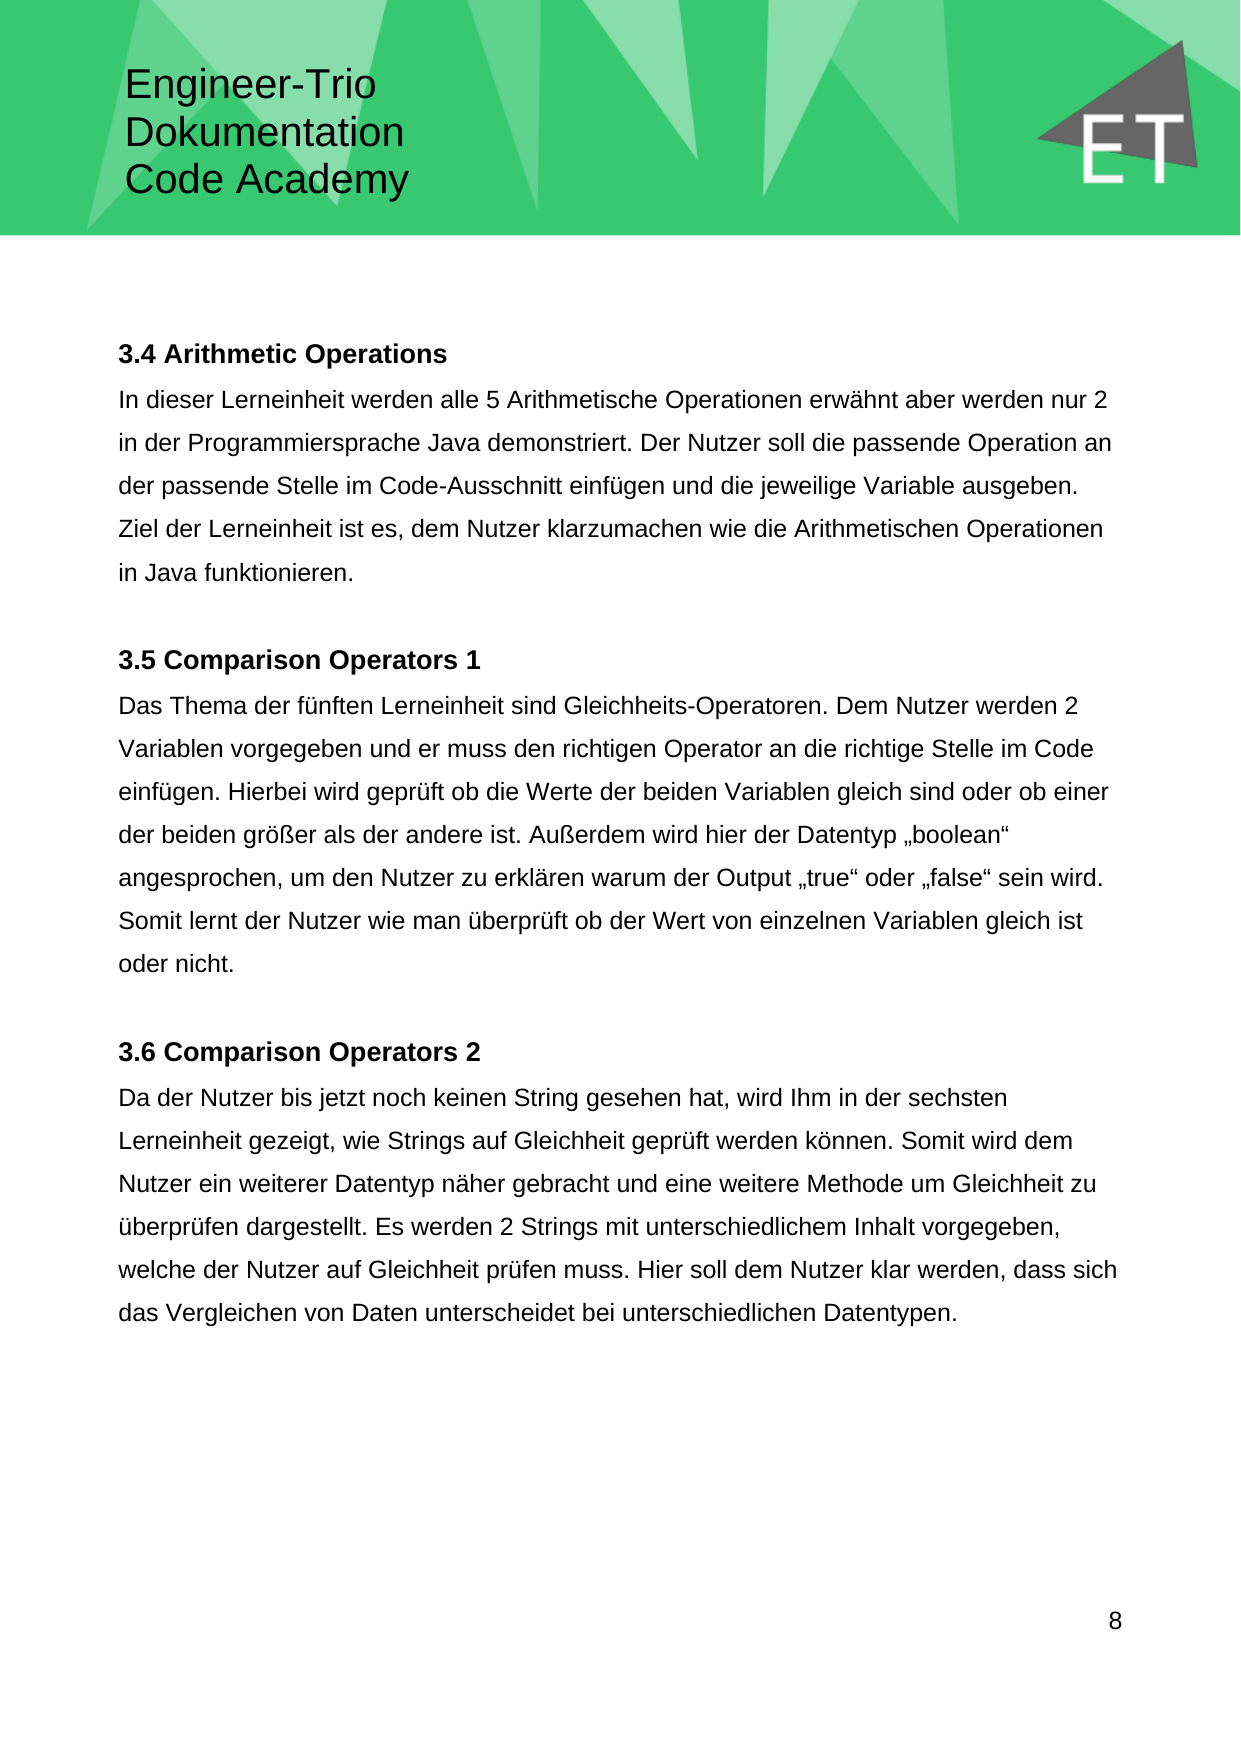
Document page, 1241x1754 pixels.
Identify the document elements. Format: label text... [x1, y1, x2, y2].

text 3.6 Comparison Operators 2 [118, 1036, 1122, 1067]
text 3.5 Comparison Operators 1 [118, 644, 1122, 675]
picture [0, 0, 1241, 1754]
text In dieser Lerneinheit werden alle 5 Arithmetische Operationen erwähnt aber werden nur 2 in der Programmiersprache Java demonstriert. Der Nutzer soll die passende Operation an der passende Stelle im Code-Ausschnitt einfügen und die jeweilige Variable ausgeben. Ziel der Lerneinheit ist es, dem Nutzer klarzumachen wie die Arithmetischen Operationen in Java funktionieren. [118, 385, 1122, 586]
text Das Thema der fünften Lerneinheit sind Gleichheits-Operatoren. Dem Nutzer werden 2 Variablen vorgegeben und er muss den richtigen Operator an die richtige Stelle im Code einfügen. Hierbei wird geprüft ob die Werte der beiden Variablen gleich sind oder ob einer der beiden größer als der andere ist. Außerdem wird hier der Datentyp „boolean“ angesprochen, um den Nutzer zu erklären warum der Output „true“ oder „false“ sein wird. Somit lernt der Nutzer wie man überprüft ob der Wert von einzelnen Variablen gleich ist oder nicht. [118, 691, 1122, 978]
text 3.4 Arithmetic Operations [118, 338, 1122, 369]
text Da der Nutzer bis jetzt noch keinen String gesehen hat, wird Ihm in der sechsten Lerneinheit gezeigt, wie Strings auf Gleichheit geprüft werden können. Somit wird dem Nutzer ein weiterer Datentyp näher gebracht und eine weitere Methode um Gleichheit zu überprüfen dargestellt. Es werden 2 Strings mit unterschiedlichem Inhalt vorgegeben, welche der Nutzer auf Gleichheit prüfen muss. Hier soll dem Nutzer klar werden, dass sich das Vergleichen von Daten unterscheidet bei unterschiedlichen Datentypen. [118, 1083, 1122, 1327]
